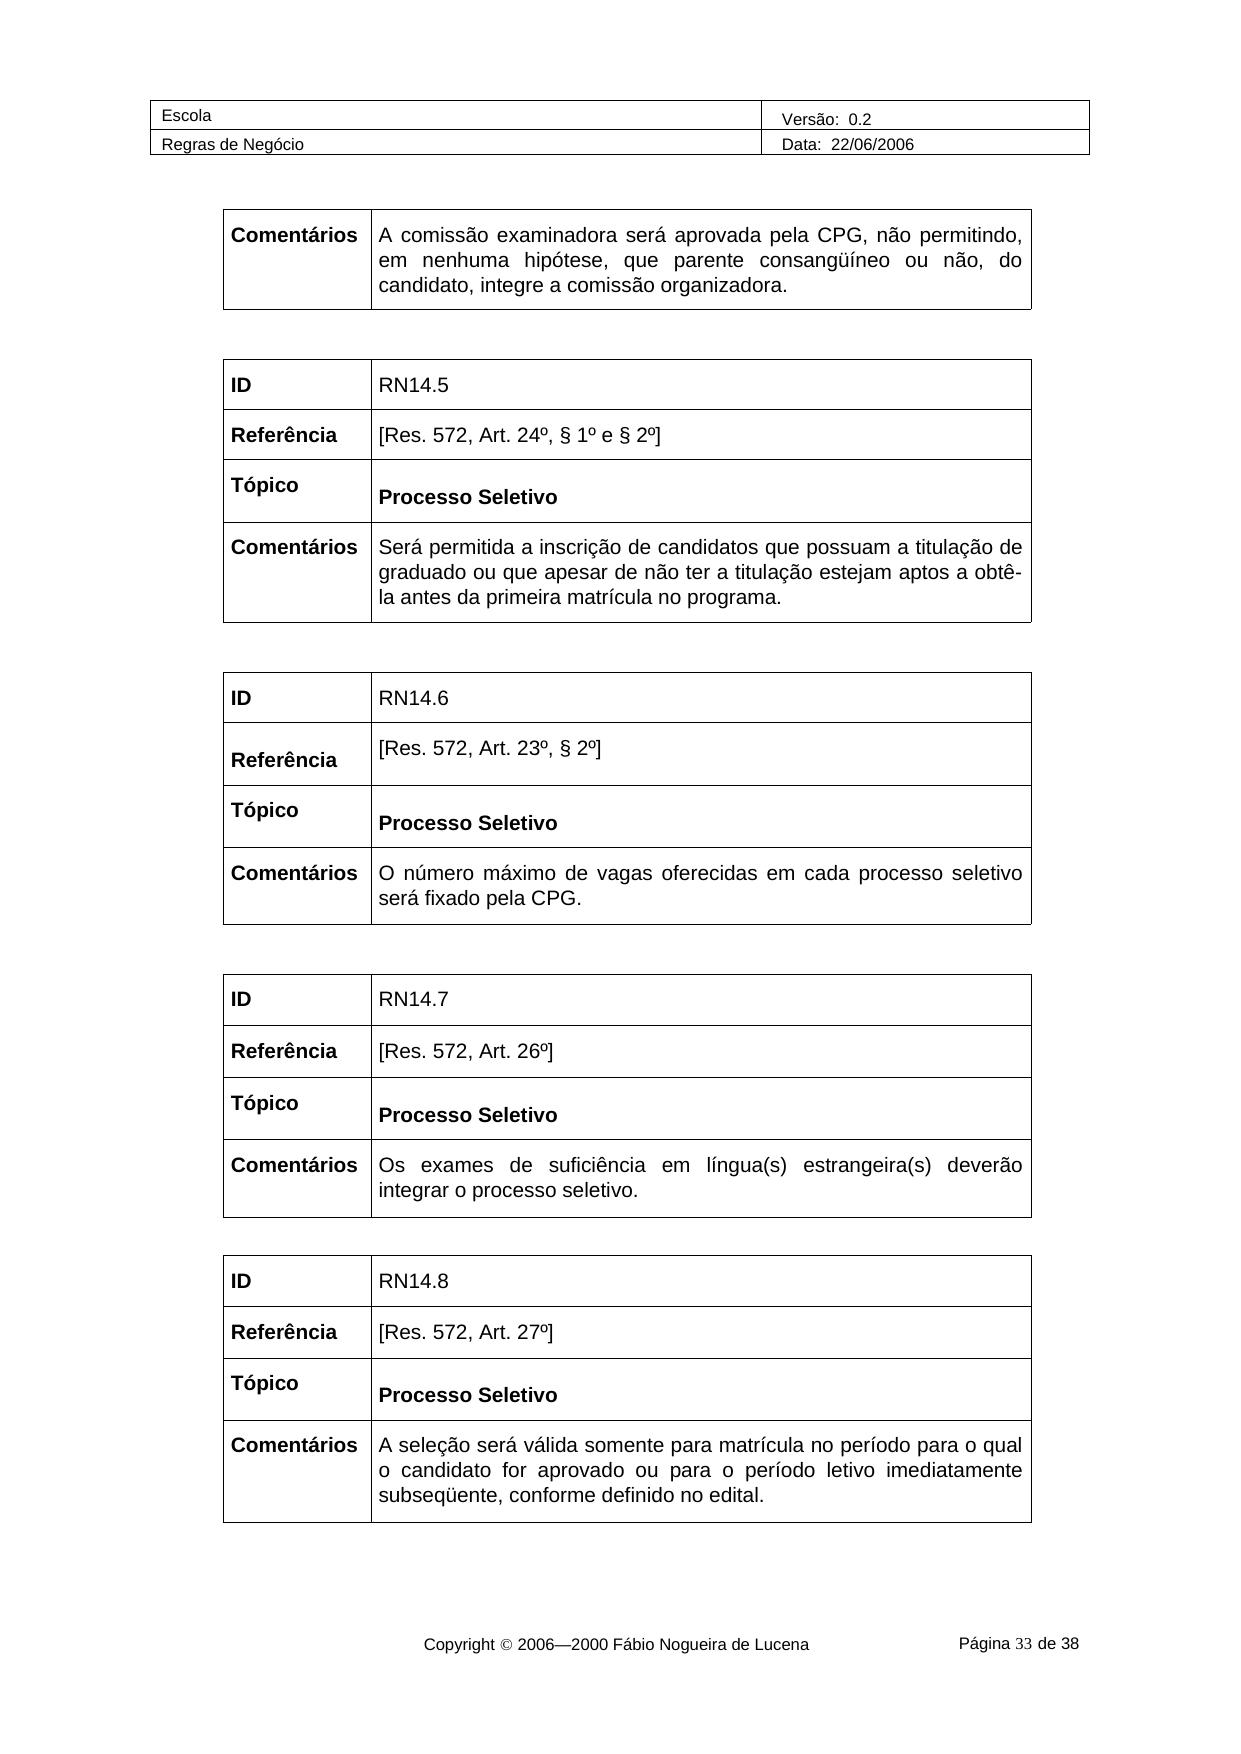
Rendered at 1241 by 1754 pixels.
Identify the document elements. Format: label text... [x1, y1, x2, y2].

table_cell O número máximo de vagas oferecidas em cada processo seletivo será fixado pela CPG. [372, 848, 1031, 923]
table_cell Comentários [224, 1140, 371, 1217]
table_cell Referência [224, 723, 371, 784]
table_cell A comissão examinadora será aprovada pela CPG, não permitindo, em nenhuma hipótese, que parente consangüíneo ou não, do candidato, integre a comissão organizadora. [372, 210, 1031, 309]
table_cell Será permitida a inscrição de candidatos que possuam a titulação de graduado ou que apesar de não ter a titulação estejam aptos a obtê-la antes da primeira matrícula no programa. [372, 523, 1031, 622]
table_header RN14.8 [372, 1256, 1031, 1306]
table_cell Referência [224, 1307, 371, 1357]
table_cell Processo Seletivo [372, 460, 1031, 522]
table_cell Processo Seletivo [372, 1359, 1031, 1420]
table_header ID [224, 673, 371, 722]
table_cell Tópico [224, 1078, 371, 1139]
table_cell Tópico [224, 786, 371, 847]
table_cell [Res. 572, Art. 24º, § 1º e § 2º] [372, 410, 1031, 459]
table_cell [Res. 572, Art. 26º] [372, 1026, 1031, 1077]
table_cell Os exames de suficiência em língua(s) estrangeira(s) deverão integrar o processo seletivo. [372, 1140, 1031, 1217]
table_cell Comentários [224, 848, 371, 923]
table_cell Referência [224, 1026, 371, 1077]
table_header ID [224, 360, 371, 409]
table_cell Processo Seletivo [372, 786, 1031, 847]
table_header ID [224, 975, 371, 1025]
table_cell Comentários [224, 210, 371, 309]
table_header RN14.6 [372, 673, 1031, 722]
table_cell [Res. 572, Art. 27º] [372, 1307, 1031, 1357]
table_cell Tópico [224, 1359, 371, 1420]
table_header RN14.5 [372, 360, 1031, 409]
table_cell A seleção será válida somente para matrícula no período para o qual o candidato for aprovado ou para o período letivo imediatamente subseqüente, conforme definido no edital. [372, 1421, 1031, 1522]
table_cell Tópico [224, 460, 371, 522]
table_cell Comentários [224, 523, 371, 622]
table_cell [Res. 572, Art. 23º, § 2º] [372, 723, 1031, 784]
table_cell Comentários [224, 1421, 371, 1522]
table_cell Referência [224, 410, 371, 459]
table_header RN14.7 [372, 975, 1031, 1025]
table_header ID [224, 1256, 371, 1306]
table_cell Processo Seletivo [372, 1078, 1031, 1139]
